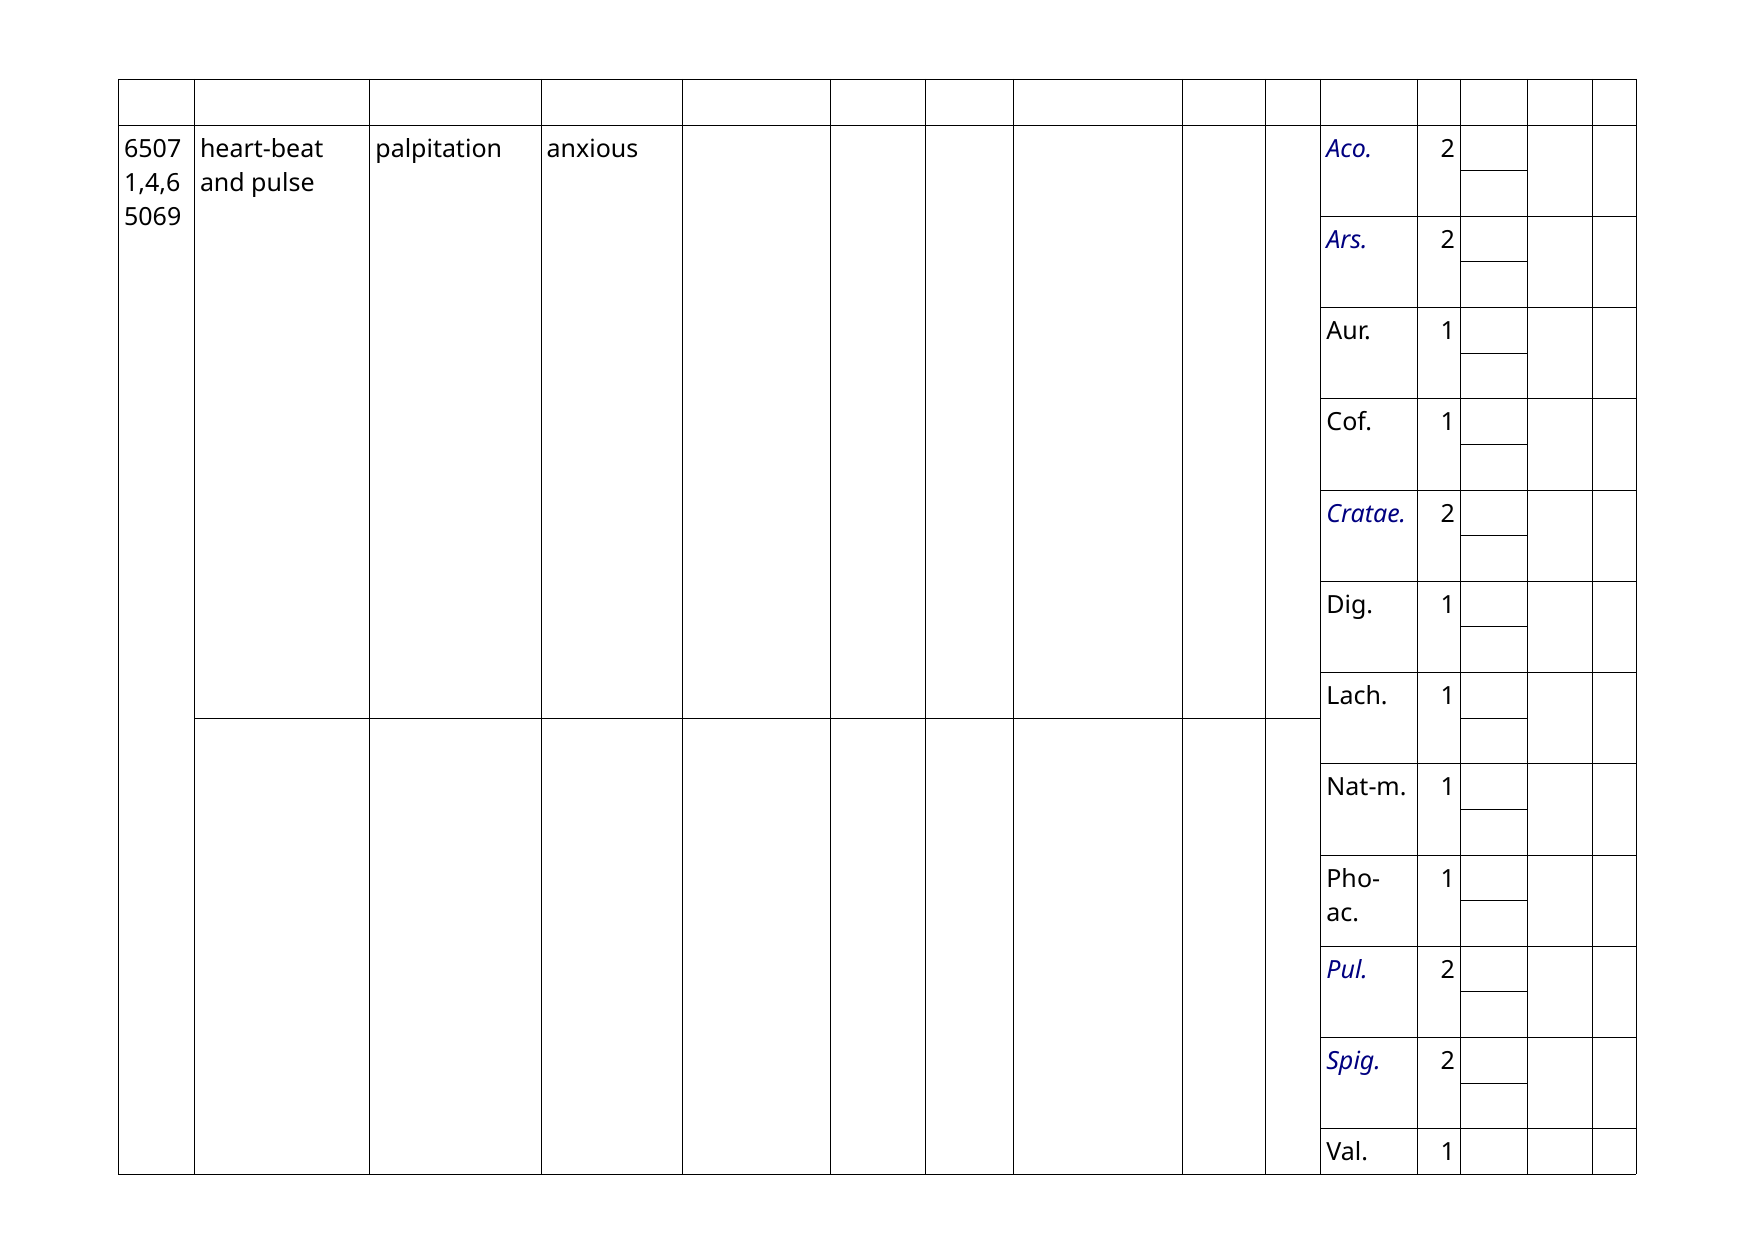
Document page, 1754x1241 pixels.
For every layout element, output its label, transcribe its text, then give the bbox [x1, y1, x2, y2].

table_cell 2 [1418, 126, 1460, 216]
table_cell palpitation [370, 126, 541, 718]
table_cell [1183, 719, 1265, 1174]
table_cell [370, 80, 541, 124]
table_cell [1461, 582, 1527, 626]
table_cell [1461, 445, 1527, 489]
table_cell 1 [1418, 399, 1460, 489]
table_cell [1266, 126, 1320, 718]
table_cell [1321, 80, 1417, 124]
table_cell [1593, 399, 1636, 489]
table_cell [119, 80, 194, 124]
table_cell 2 [1418, 491, 1460, 581]
table_cell [1593, 126, 1636, 216]
table_cell [1183, 126, 1265, 718]
table_cell [1593, 947, 1636, 1037]
table_cell [1461, 947, 1527, 991]
table_cell [1461, 673, 1527, 718]
table_cell Pul. [1321, 947, 1417, 1037]
table_cell [1014, 719, 1182, 1174]
table_cell [831, 126, 925, 718]
table_cell [542, 80, 682, 124]
table_cell 1 [1418, 1129, 1460, 1174]
table_cell [1461, 992, 1527, 1037]
table_cell [1528, 856, 1592, 946]
table_cell anxious [542, 126, 682, 718]
table_cell [1593, 764, 1636, 854]
table_cell [926, 719, 1013, 1174]
table_cell [1014, 80, 1182, 124]
table_cell [1593, 1038, 1636, 1128]
table_cell [1528, 673, 1592, 763]
table_cell [1528, 308, 1592, 398]
table_cell [1418, 80, 1460, 124]
table_cell [1461, 354, 1527, 398]
table_cell Val. [1321, 1129, 1417, 1174]
table_cell [683, 80, 830, 124]
table_cell [1528, 399, 1592, 489]
table_cell [195, 719, 369, 1174]
table_cell [1593, 308, 1636, 398]
table_cell [926, 126, 1013, 718]
table_cell Ars. [1321, 217, 1417, 307]
table_cell [1528, 80, 1592, 124]
table_cell [1593, 673, 1636, 763]
table_cell [1528, 126, 1592, 216]
table_cell Spig. [1321, 1038, 1417, 1128]
table_cell [1461, 1038, 1527, 1083]
table_cell [1528, 1129, 1592, 1174]
table_cell [1593, 217, 1636, 307]
table_cell [370, 719, 541, 1174]
table_cell 1 [1418, 764, 1460, 854]
table_cell [1593, 1129, 1636, 1174]
table_cell [1593, 856, 1636, 946]
table_cell [1183, 80, 1265, 124]
table_cell Cof. [1321, 399, 1417, 489]
table_cell [1528, 764, 1592, 854]
table_cell Cratae. [1321, 491, 1417, 581]
table_cell [1528, 582, 1592, 672]
table_cell [1461, 171, 1527, 216]
table_cell Lach. [1321, 673, 1417, 763]
table_cell [1461, 719, 1527, 763]
table_cell [542, 719, 682, 1174]
table_cell 1 [1418, 308, 1460, 398]
table_cell [1461, 308, 1527, 353]
table_cell 2 [1418, 1038, 1460, 1128]
table_cell [1461, 764, 1527, 809]
table_cell Nat-m. [1321, 764, 1417, 854]
table_cell [1461, 856, 1527, 900]
table_cell Dig. [1321, 582, 1417, 672]
table_cell [1461, 536, 1527, 581]
table_cell Pho-ac. [1321, 856, 1417, 946]
table_cell 2 [1418, 217, 1460, 307]
table_cell Aco. [1321, 126, 1417, 216]
table_cell [1461, 901, 1527, 946]
table_cell [1266, 719, 1320, 1174]
table_cell 65071,4,65069 [119, 126, 194, 1174]
table_cell [1528, 217, 1592, 307]
table_cell Aur. [1321, 308, 1417, 398]
table_cell [1266, 80, 1320, 124]
table_cell [1461, 627, 1527, 672]
table_cell [1461, 810, 1527, 854]
table_cell [1461, 491, 1527, 535]
table_cell 1 [1418, 856, 1460, 946]
table_cell [195, 80, 369, 124]
table_cell [1593, 582, 1636, 672]
table_cell 1 [1418, 673, 1460, 763]
table_cell [1461, 399, 1527, 444]
table_cell 1 [1418, 582, 1460, 672]
table_cell [1528, 491, 1592, 581]
table_cell [1593, 80, 1636, 124]
table_cell [683, 126, 830, 718]
table_cell [1461, 262, 1527, 307]
table_cell [1461, 217, 1527, 261]
table_cell 2 [1418, 947, 1460, 1037]
table_cell heart-beat and pulse [195, 126, 369, 718]
table_cell [1461, 1084, 1527, 1128]
table_cell [1461, 1129, 1527, 1174]
table_cell [1528, 1038, 1592, 1128]
table_cell [1528, 947, 1592, 1037]
table_cell [683, 719, 830, 1174]
table_cell [926, 80, 1013, 124]
table_cell [831, 719, 925, 1174]
table_cell [1461, 80, 1527, 124]
table_cell [1014, 126, 1182, 718]
table_cell [1461, 126, 1527, 170]
table_cell [1593, 491, 1636, 581]
table_cell [831, 80, 925, 124]
